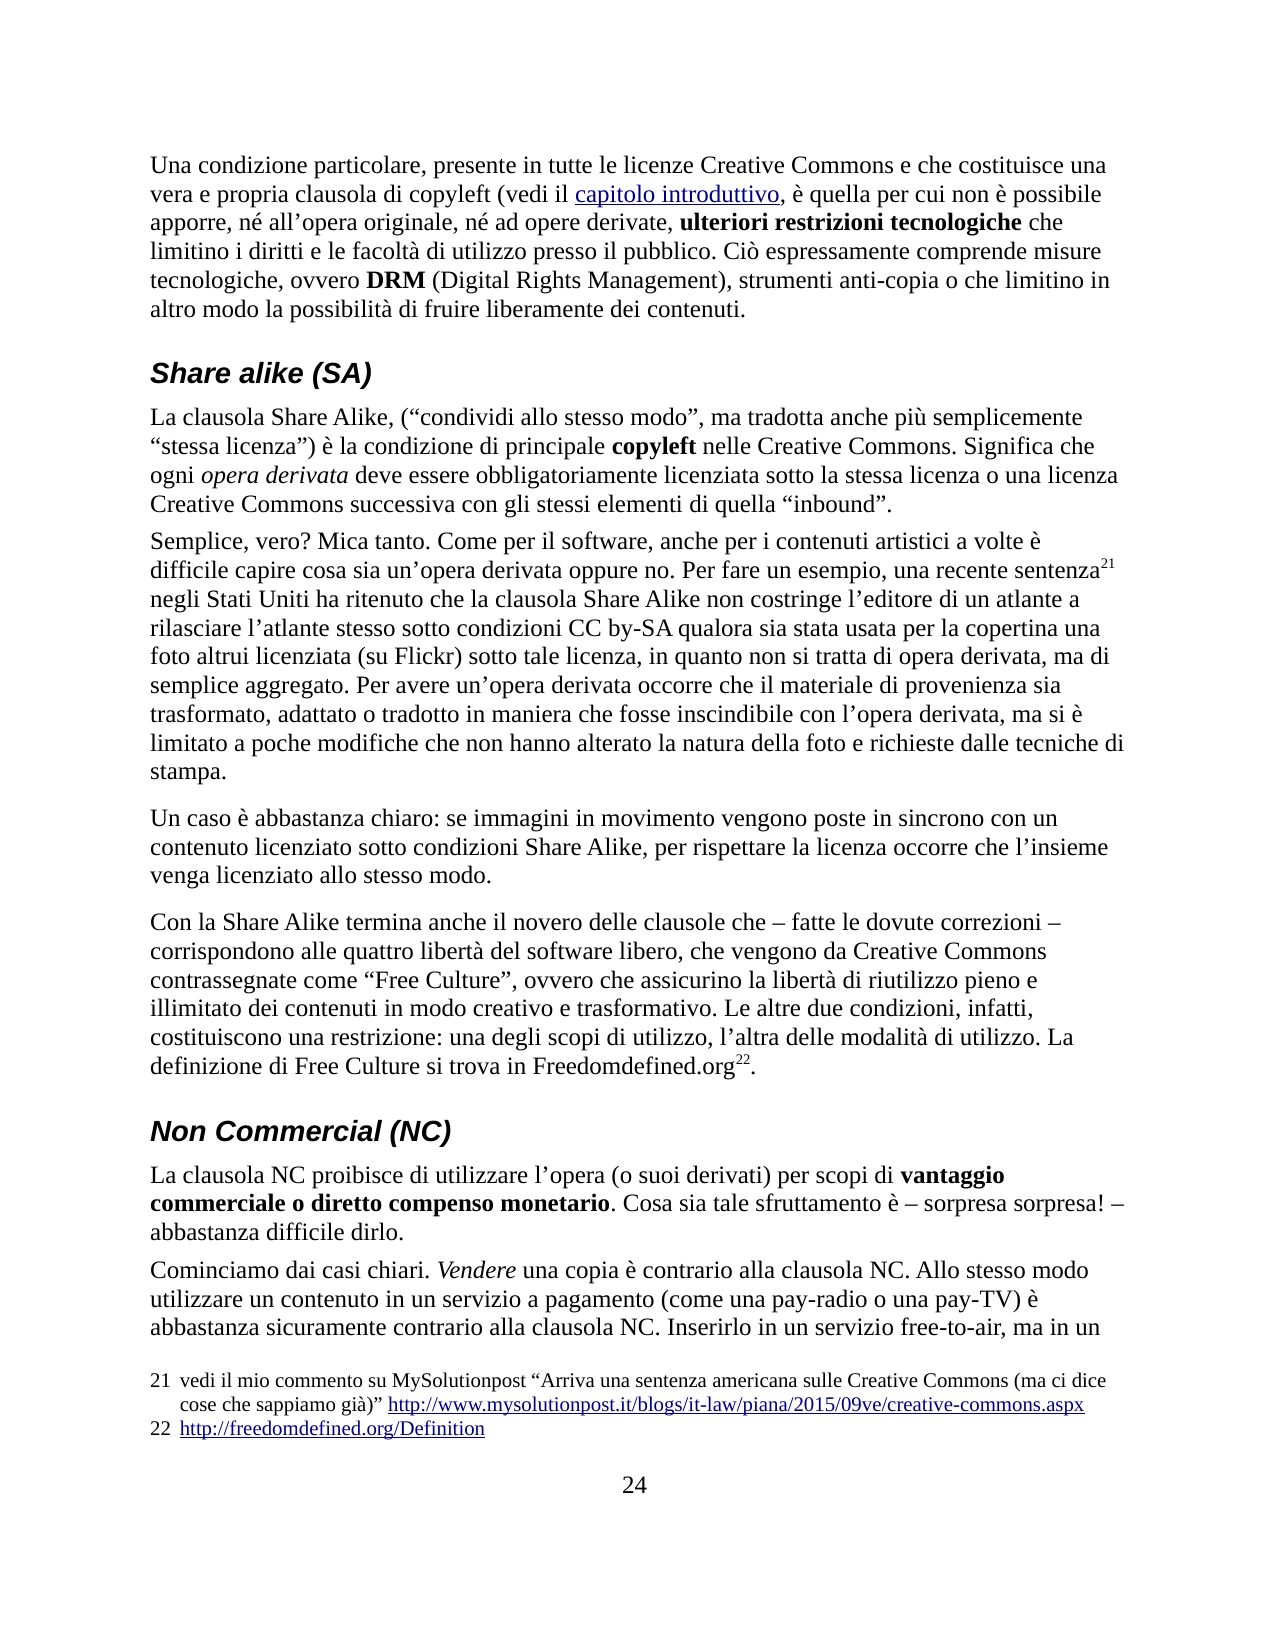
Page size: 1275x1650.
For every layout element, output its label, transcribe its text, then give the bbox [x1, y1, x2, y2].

text vedi il mio commento su MySolutionpost “Arriva una sentenza americana sulle Creative Commons (ma ci dice cose che sappiamo già)” http://www.mysolutionpost.it/blogs/it-law/piana/2015/09ve/creative-commons.aspx [150, 1368, 1125, 1416]
text http://freedomdefined.org/Definition [150, 1416, 1125, 1440]
subtitle Non Commercial (NC) [150, 1114, 1125, 1147]
text La clausola Share Alike, (“condividi allo stesso modo”, ma tradotta anche più semplicemente “stessa licenza”) è la condizione di principale copyleft nelle Creative Commons. Significa che ogni opera derivata deve essere obbligatoriamente licenziata sotto la stessa licenza o una licenza Creative Commons successiva con gli stessi elementi di quella “inbound”. [150, 402, 1125, 517]
text La clausola NC proibisce di utilizzare l’opera (o suoi derivati) per scopi di vantaggio commerciale o diretto compenso monetario. Cosa sia tale sfruttamento è – sorpresa sorpresa! – abbastanza difficile dirlo. [150, 1160, 1125, 1246]
text Cominciamo dai casi chiari. Vendere una copia è contrario alla clausola NC. Allo stesso modo utilizzare un contenuto in un servizio a pagamento (come una pay-radio o una pay-TV) è abbastanza sicuramente contrario alla clausola NC. Inserirlo in un servizio free-to-air, ma in un [150, 1255, 1125, 1341]
text Semplice, vero? Mica tanto. Come per il software, anche per i contenuti artistici a volte è difficile capire cosa sia un’opera derivata oppure no. Per fare un esempio, una recente sentenza negli Stati Uniti ha ritenuto che la clausola Share Alike non costringe l’editore di un atlante a rilasciare l’atlante stesso sotto condizioni CC by-SA qualora sia stata usata per la copertina una foto altrui licenziata (su Flickr) sotto tale licenza, in quanto non si tratta di opera derivata, ma di semplice aggregato. Per avere un’opera derivata occorre che il materiale di provenienza sia trasformato, adattato o tradotto in maniera che fosse inscindibile con l’opera derivata, ma si è limitato a poche modifiche che non hanno alterato la natura della foto e richieste dalle tecniche di stampa. [150, 526, 1125, 785]
text Una condizione particolare, presente in tutte le licenze Creative Commons e che costituisce una vera e propria clausola di copyleft (vedi il capitolo introduttivo, è quella per cui non è possibile apporre, né all’opera originale, né ad opere derivate, ulteriori restrizioni tecnologiche che limitino i diritti e le facoltà di utilizzo presso il pubblico. Ciò espressamente comprende misure tecnologiche, ovvero DRM (Digital Rights Management), strumenti anti-copia o che limitino in altro modo la possibilità di fruire liberamente dei contenuti. [150, 150, 1125, 322]
text Con la Share Alike termina anche il novero delle clausole che – fatte le dovute correzioni – corrispondono alle quattro libertà del software libero, che vengono da Creative Commons contrassegnate come “Free Culture”, ovvero che assicurino la libertà di riutilizzo pieno e illimitato dei contenuti in modo creativo e trasformativo. Le altre due condizioni, infatti, costituiscono una restrizione: una degli scopi di utilizzo, l’altra delle modalità di utilizzo. La definizione di Free Culture si trova in Freedomdefined.org. [150, 907, 1125, 1080]
text Un caso è abbastanza chiaro: se immagini in movimento vengono poste in sincrono con un contenuto licenziato sotto condizioni Share Alike, per rispettare la licenza occorre che l’insieme venga licenziato allo stesso modo. [150, 803, 1125, 889]
subtitle Share alike (SA) [150, 356, 1125, 390]
